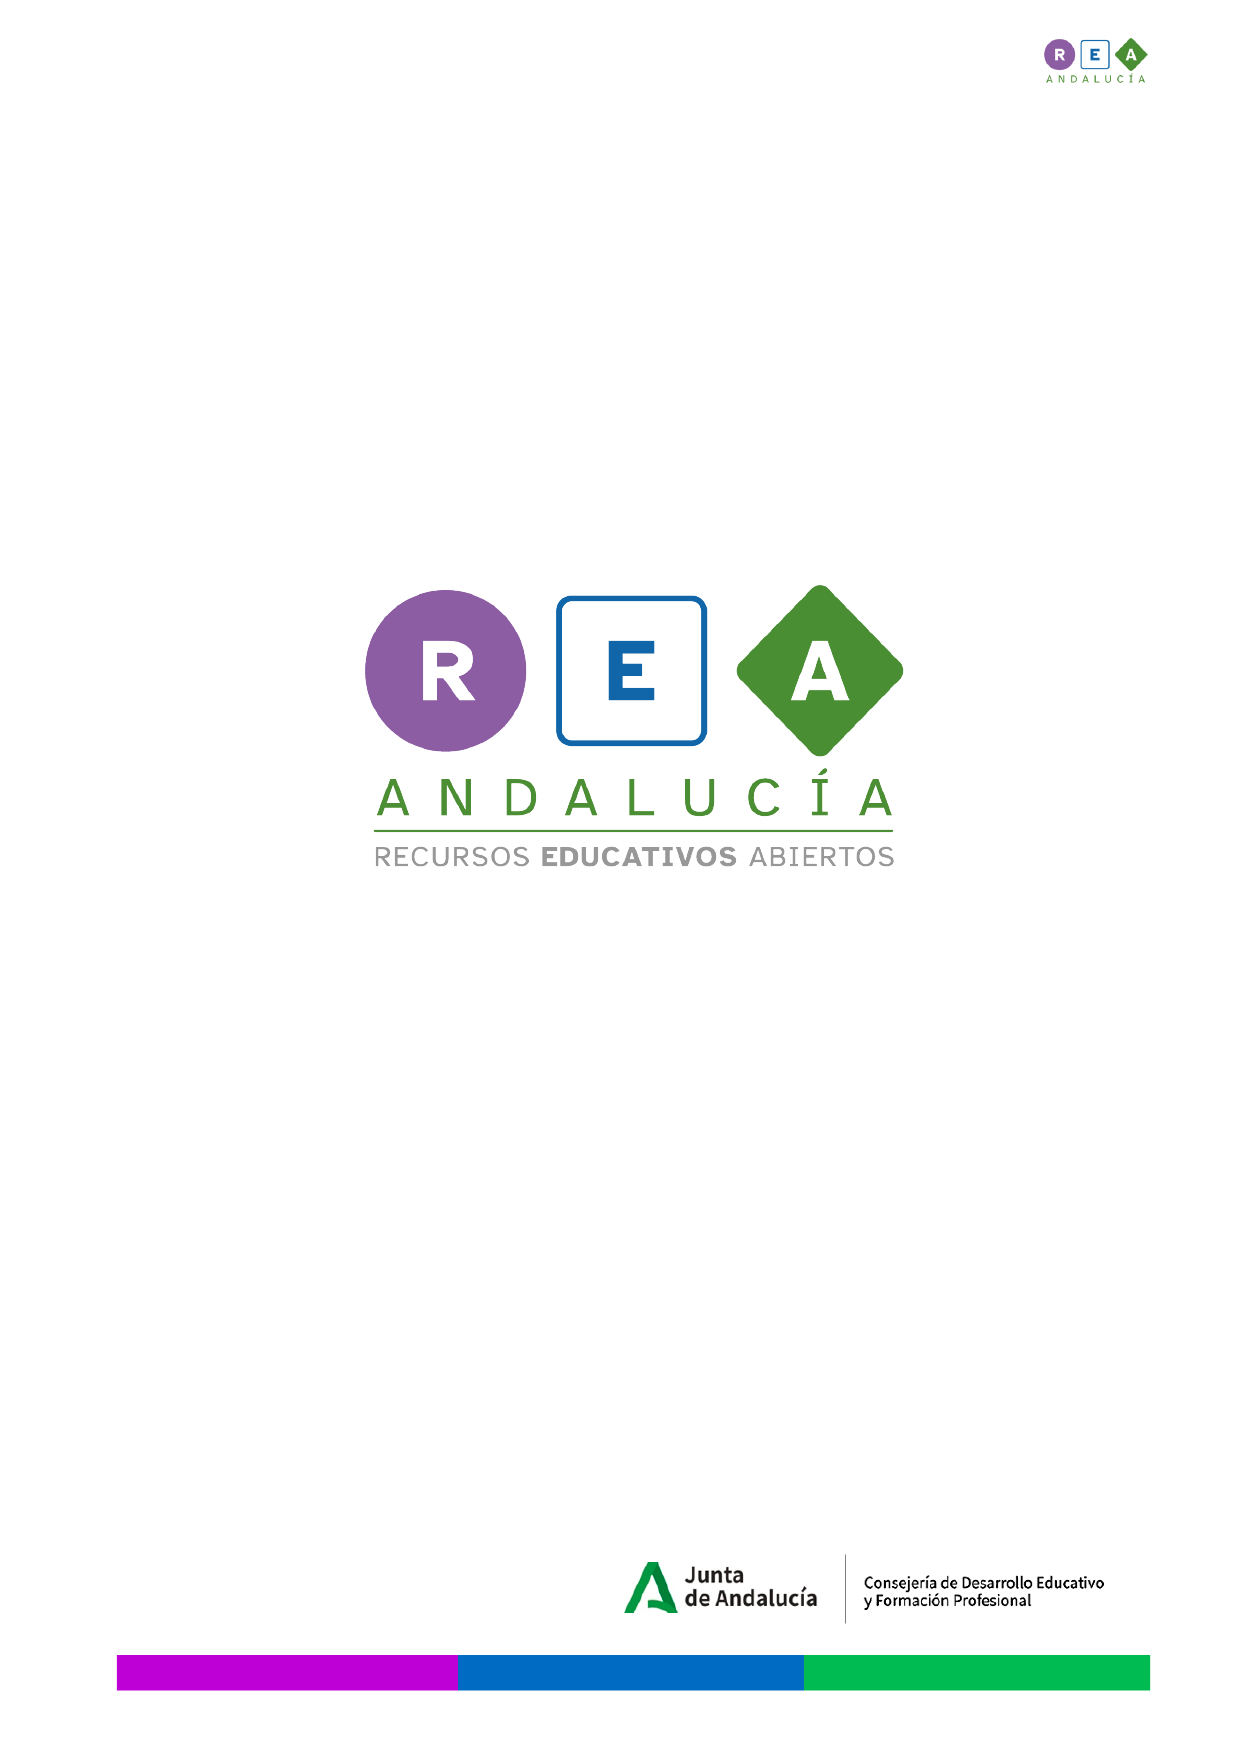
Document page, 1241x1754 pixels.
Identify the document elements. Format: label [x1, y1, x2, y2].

picture [1039, 33, 1152, 88]
picture [339, 430, 931, 1021]
picture [116, 1531, 1151, 1691]
